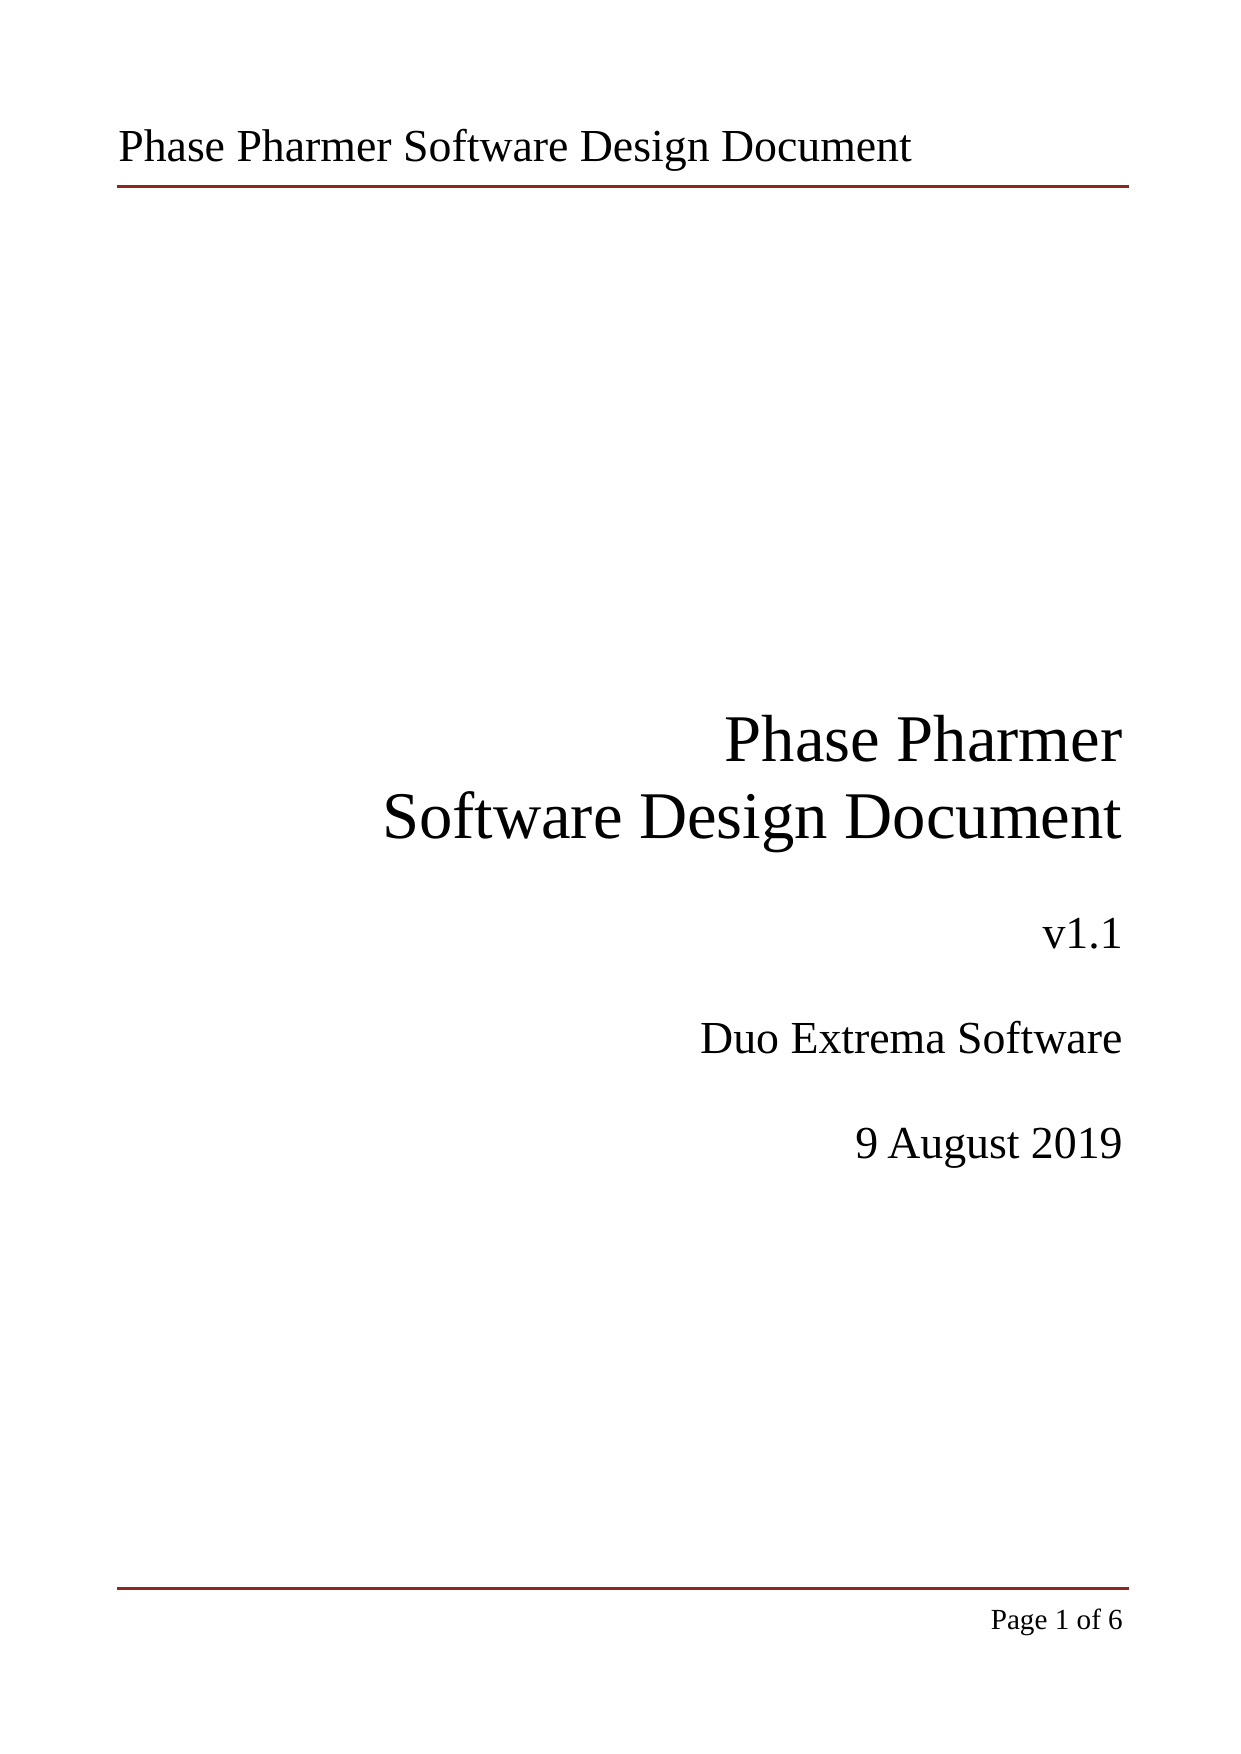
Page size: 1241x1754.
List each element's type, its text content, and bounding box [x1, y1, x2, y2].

text 9 August 2019 [118, 1116, 1122, 1169]
text v1.1 [118, 905, 1122, 958]
text Phase Pharmer [118, 699, 1122, 776]
text Duo Extrema Software [118, 1011, 1122, 1063]
text Software Design Document [118, 776, 1122, 852]
